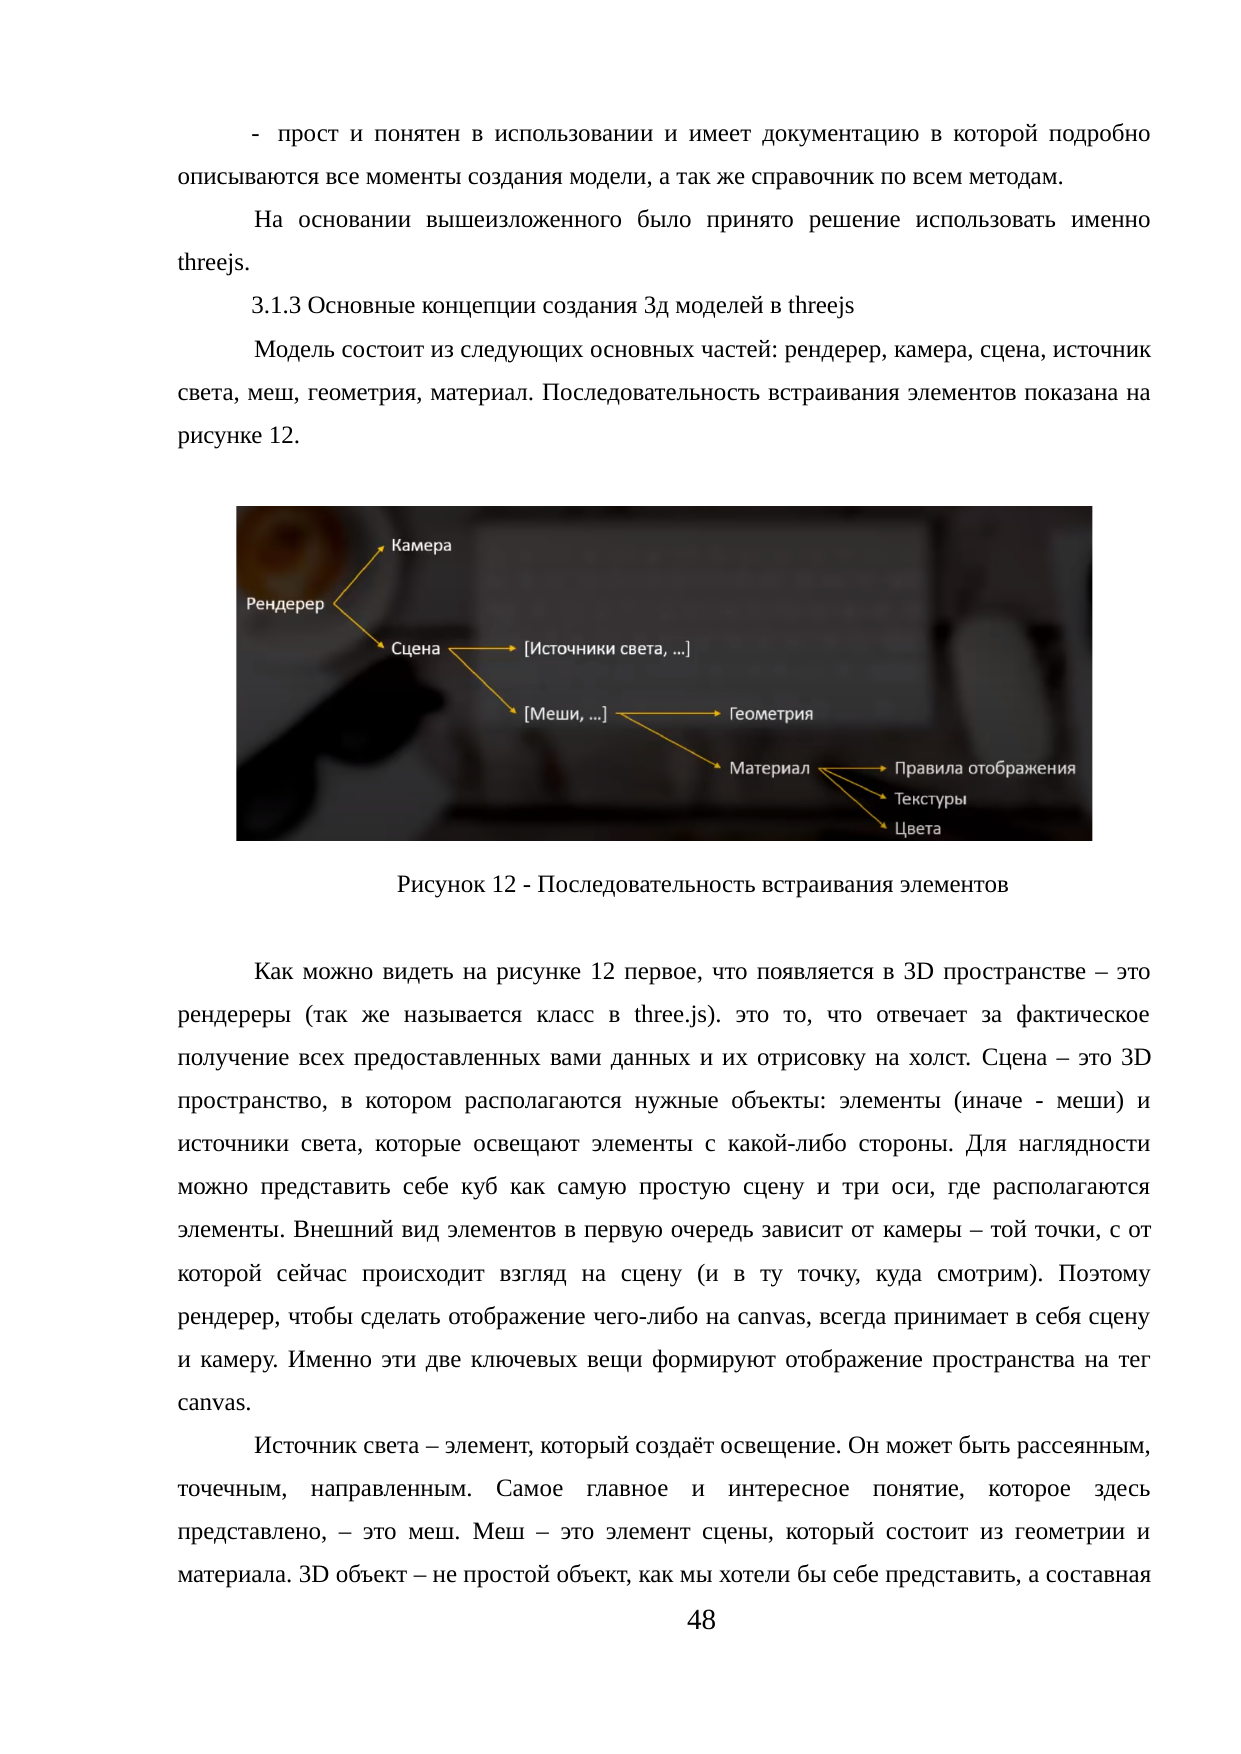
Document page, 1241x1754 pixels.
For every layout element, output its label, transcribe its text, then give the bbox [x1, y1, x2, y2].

text Источник света – элемент, который создаёт освещение. Он может быть рассеянным, точечным, направленным. Самое главное и интересное понятие, которое здесь представлено, – это меш. Меш – это элемент сцены, который состоит из геометрии и материала. 3D объект – не простой объект, как мы хотели бы себе представить, а составная [177, 1430, 1152, 1588]
list прост и понятен в использовании и имеет документацию в которой подробно описываются все моменты создания модели, а так же справочник по всем методам. [177, 118, 1152, 190]
picture [236, 506, 1093, 841]
text Как можно видеть на рисунке 12 первое, что появляется в 3D пространстве – это рендереры (так же называется класс в three.js). это то, что отвечает за фактическое получение всех предоставленных вами данных и их отрисовку на холст. Сцена – это 3D пространство, в котором располагаются нужные объекты: элементы (иначе - меши) и источники света, которые освещают элементы с какой-либо стороны. Для наглядности можно представить себе куб как самую простую сцену и три оси, где располагаются элементы. Внешний вид элементов в первую очередь зависит от камеры – той точки, с от которой сейчас происходит взгляд на сцену (и в ту точку, куда смотрим). Поэтому рендерер, чтобы сделать отображение чего-либо на canvas, всегда принимает в себя сцену и камеру. Именно эти две ключевых вещи формируют отображение пространства на тег canvas. [177, 956, 1152, 1416]
text Рисунок 12 - Последовательность встраивания элементов [177, 506, 1152, 898]
text На основании вышеизложенного было принято решение использовать именно threejs. [177, 204, 1152, 276]
subtitle 3.1.3 Основные концепции создания 3д моделей в threejs [177, 291, 1152, 319]
text Модель состоит из следующих основных частей: рендерер, камера, сцена, источник света, меш, геометрия, материал. Последовательность встраивания элементов показана на рисунке 12. [177, 334, 1152, 449]
